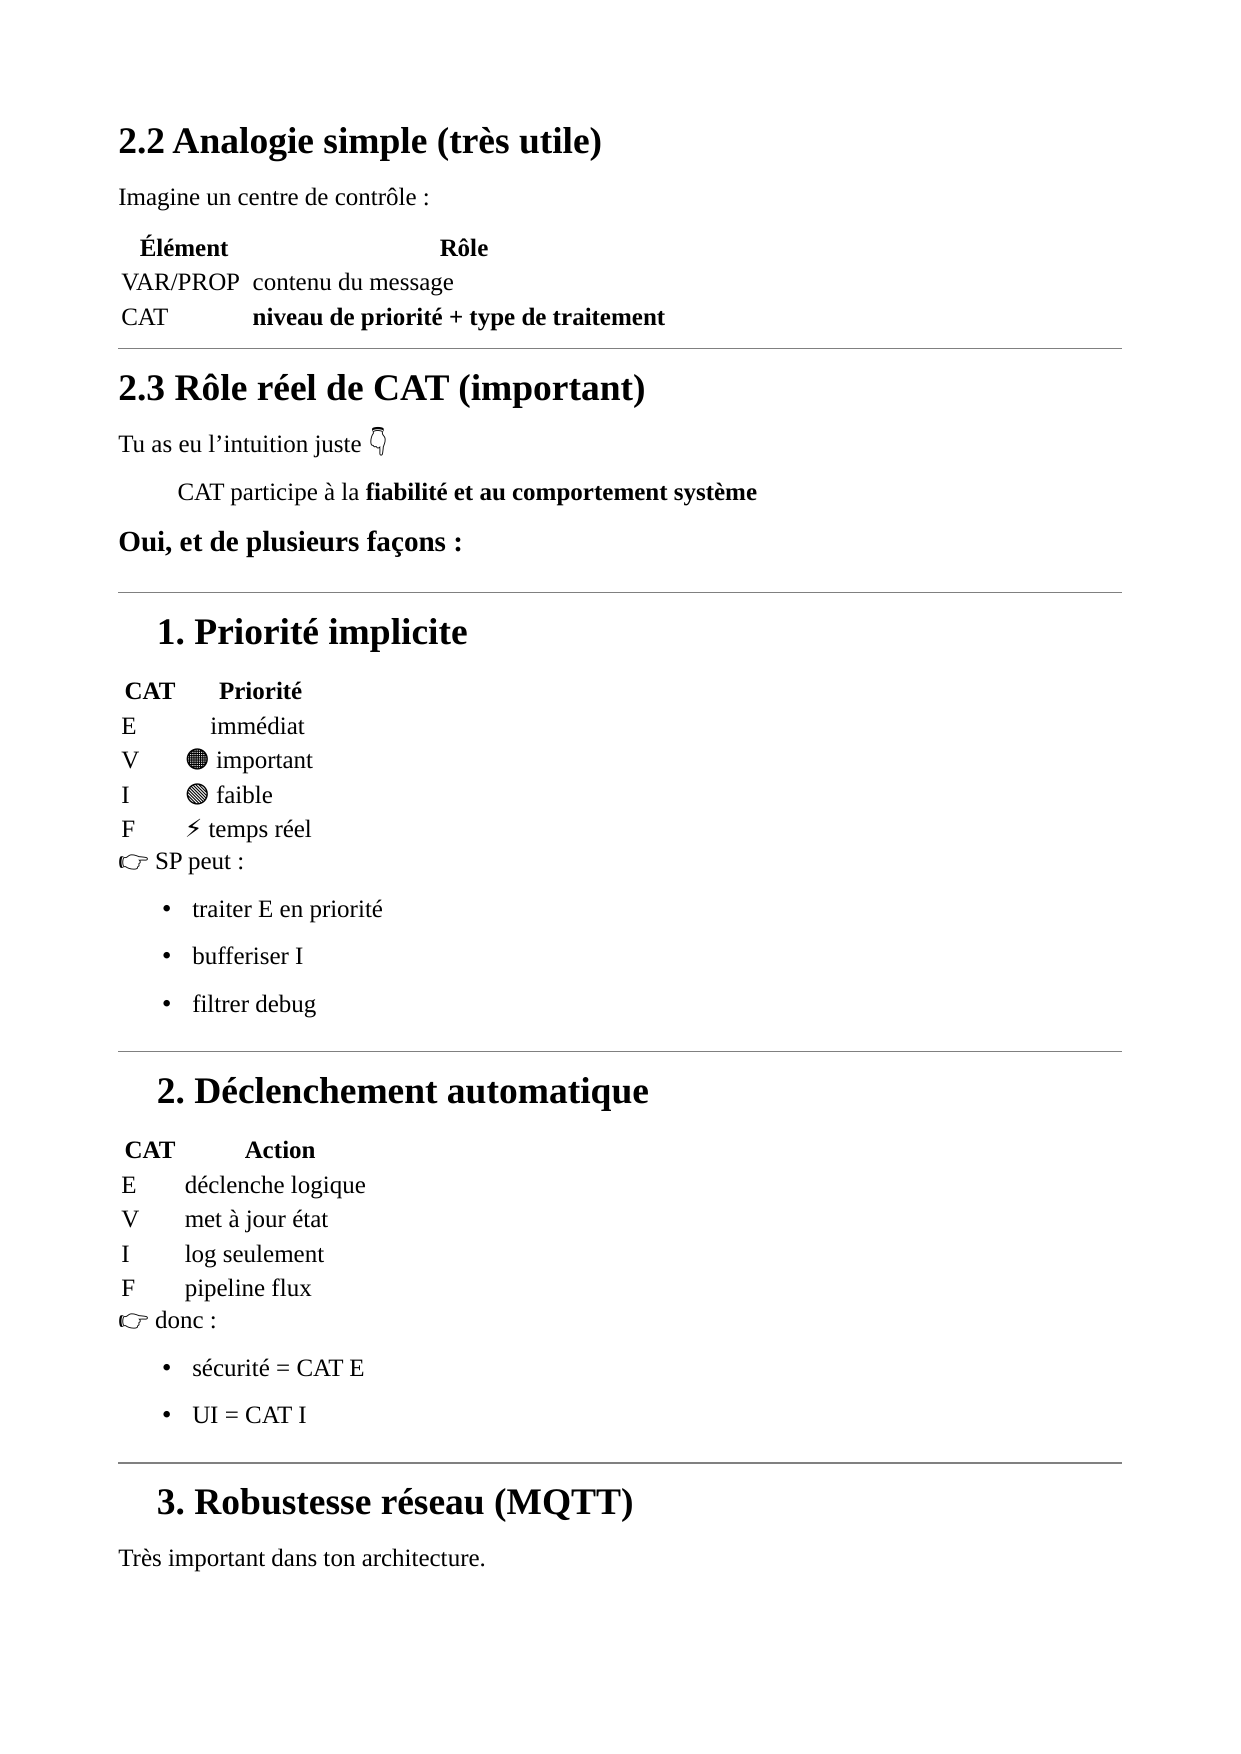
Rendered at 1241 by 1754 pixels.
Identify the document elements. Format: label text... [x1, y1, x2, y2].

table_cell F [118, 812, 182, 846]
text 👉 SP peut : [118, 846, 1122, 875]
table_cell I [118, 1236, 182, 1271]
table_cell F [118, 1271, 182, 1305]
subtitle 2.3 Rôle réel de CAT (important) [118, 365, 1122, 408]
table_header CAT [118, 1132, 182, 1167]
table_cell 🔴 immédiat [182, 708, 339, 742]
table_cell E [118, 1167, 182, 1201]
table_cell met à jour état [182, 1201, 378, 1236]
text Imagine un centre de contrôle : [118, 182, 1122, 211]
text CAT participe à la fiabilité et au comportement système [177, 477, 1063, 506]
table_cell pipeline flux [182, 1271, 378, 1305]
text Tu as eu l’intuition juste 👇 [118, 429, 1122, 458]
table_cell V [118, 1201, 182, 1236]
subtitle 🔹 1. Priorité implicite [118, 609, 1122, 652]
table_header CAT [118, 673, 182, 708]
list sécurité = CAT E [162, 1353, 1122, 1381]
table_cell log seulement [182, 1236, 378, 1271]
table_cell CAT [118, 299, 249, 334]
subtitle 🔹 3. Robustesse réseau (MQTT) [118, 1479, 1122, 1522]
table_header Rôle [250, 230, 678, 264]
text 👉 donc : [118, 1305, 1122, 1334]
table_cell I [118, 777, 182, 812]
list filtrer debug [162, 989, 1122, 1018]
list bufferiser I [162, 941, 1122, 970]
table_header Élément [118, 230, 249, 264]
table_cell niveau de priorité + type de traitement [250, 299, 678, 334]
text Très important dans ton architecture. [118, 1543, 1122, 1572]
table_cell contenu du message [250, 265, 678, 299]
list UI = CAT I [162, 1400, 1122, 1429]
list traiter E en priorité [162, 894, 1122, 922]
table_cell déclenche logique [182, 1167, 378, 1201]
table_cell ⚡ temps réel [182, 812, 339, 846]
table_cell VAR/PROP [118, 265, 249, 299]
table_cell E [118, 708, 182, 742]
subtitle 🔹 2. Déclenchement automatique [118, 1068, 1122, 1111]
table_header Action [182, 1132, 378, 1167]
subtitle Oui, et de plusieurs façons : [118, 524, 1122, 558]
subtitle 2.2 Analogie simple (très utile) [118, 118, 1122, 161]
table_header Priorité [182, 673, 339, 708]
table_cell 🟢 faible [182, 777, 339, 812]
table_cell 🟠 important [182, 743, 339, 777]
table_cell V [118, 743, 182, 777]
